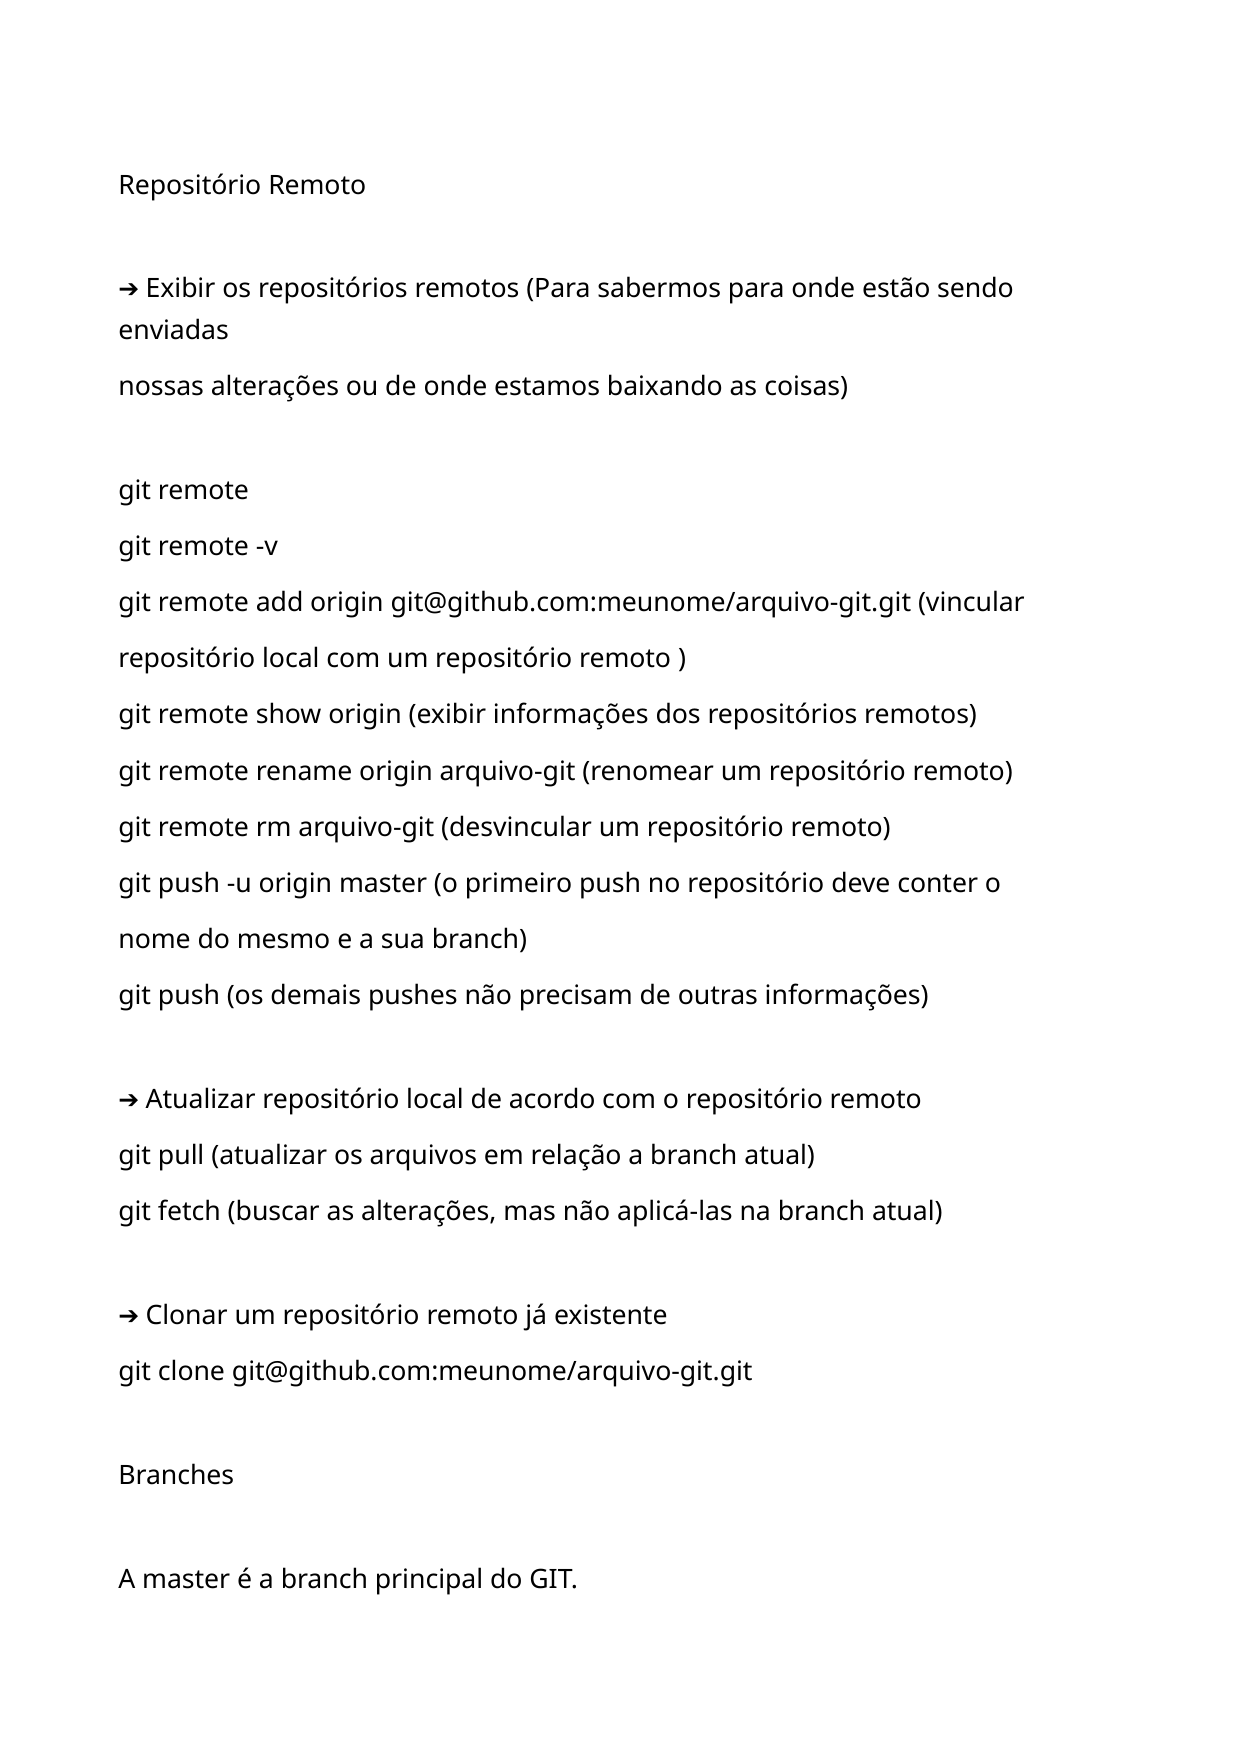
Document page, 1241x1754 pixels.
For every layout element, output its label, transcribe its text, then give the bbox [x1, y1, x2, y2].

text git remote add origin git@github.com:meunome/arquivo-git.git (vincular [118, 583, 1122, 619]
text git remote -v [118, 527, 1122, 563]
text git push -u origin master (o primeiro push no repositório deve conter o [118, 864, 1122, 900]
text repositório local com um repositório remoto ) [118, 639, 1122, 676]
text git remote show origin (exibir informações dos repositórios remotos) [118, 696, 1122, 732]
text Branches [118, 1456, 1122, 1492]
text ➔ Exibir os repositórios remotos (Para sabermos para onde estão sendo enviadas [118, 269, 1122, 347]
text git push (os demais pushes não precisam de outras informações) [118, 976, 1122, 1012]
text ➔ Clonar um repositório remoto já existente [118, 1296, 1122, 1332]
text git remote rename origin arquivo-git (renomear um repositório remoto) [118, 752, 1122, 788]
text git remote [118, 471, 1122, 507]
text ➔ Atualizar repositório local de acordo com o repositório remoto [118, 1080, 1122, 1116]
text nossas alterações ou de onde estamos baixando as coisas) [118, 367, 1122, 403]
text Repositório Remoto [118, 166, 1122, 202]
text git pull (atualizar os arquivos em relação a branch atual) [118, 1136, 1122, 1172]
text nome do mesmo e a sua branch) [118, 920, 1122, 956]
text git fetch (buscar as alterações, mas não aplicá-las na branch atual) [118, 1192, 1122, 1228]
text git remote rm arquivo-git (desvincular um repositório remoto) [118, 808, 1122, 844]
text git clone git@github.com:meunome/arquivo-git.git [118, 1352, 1122, 1388]
text A master é a branch principal do GIT. [118, 1560, 1122, 1596]
